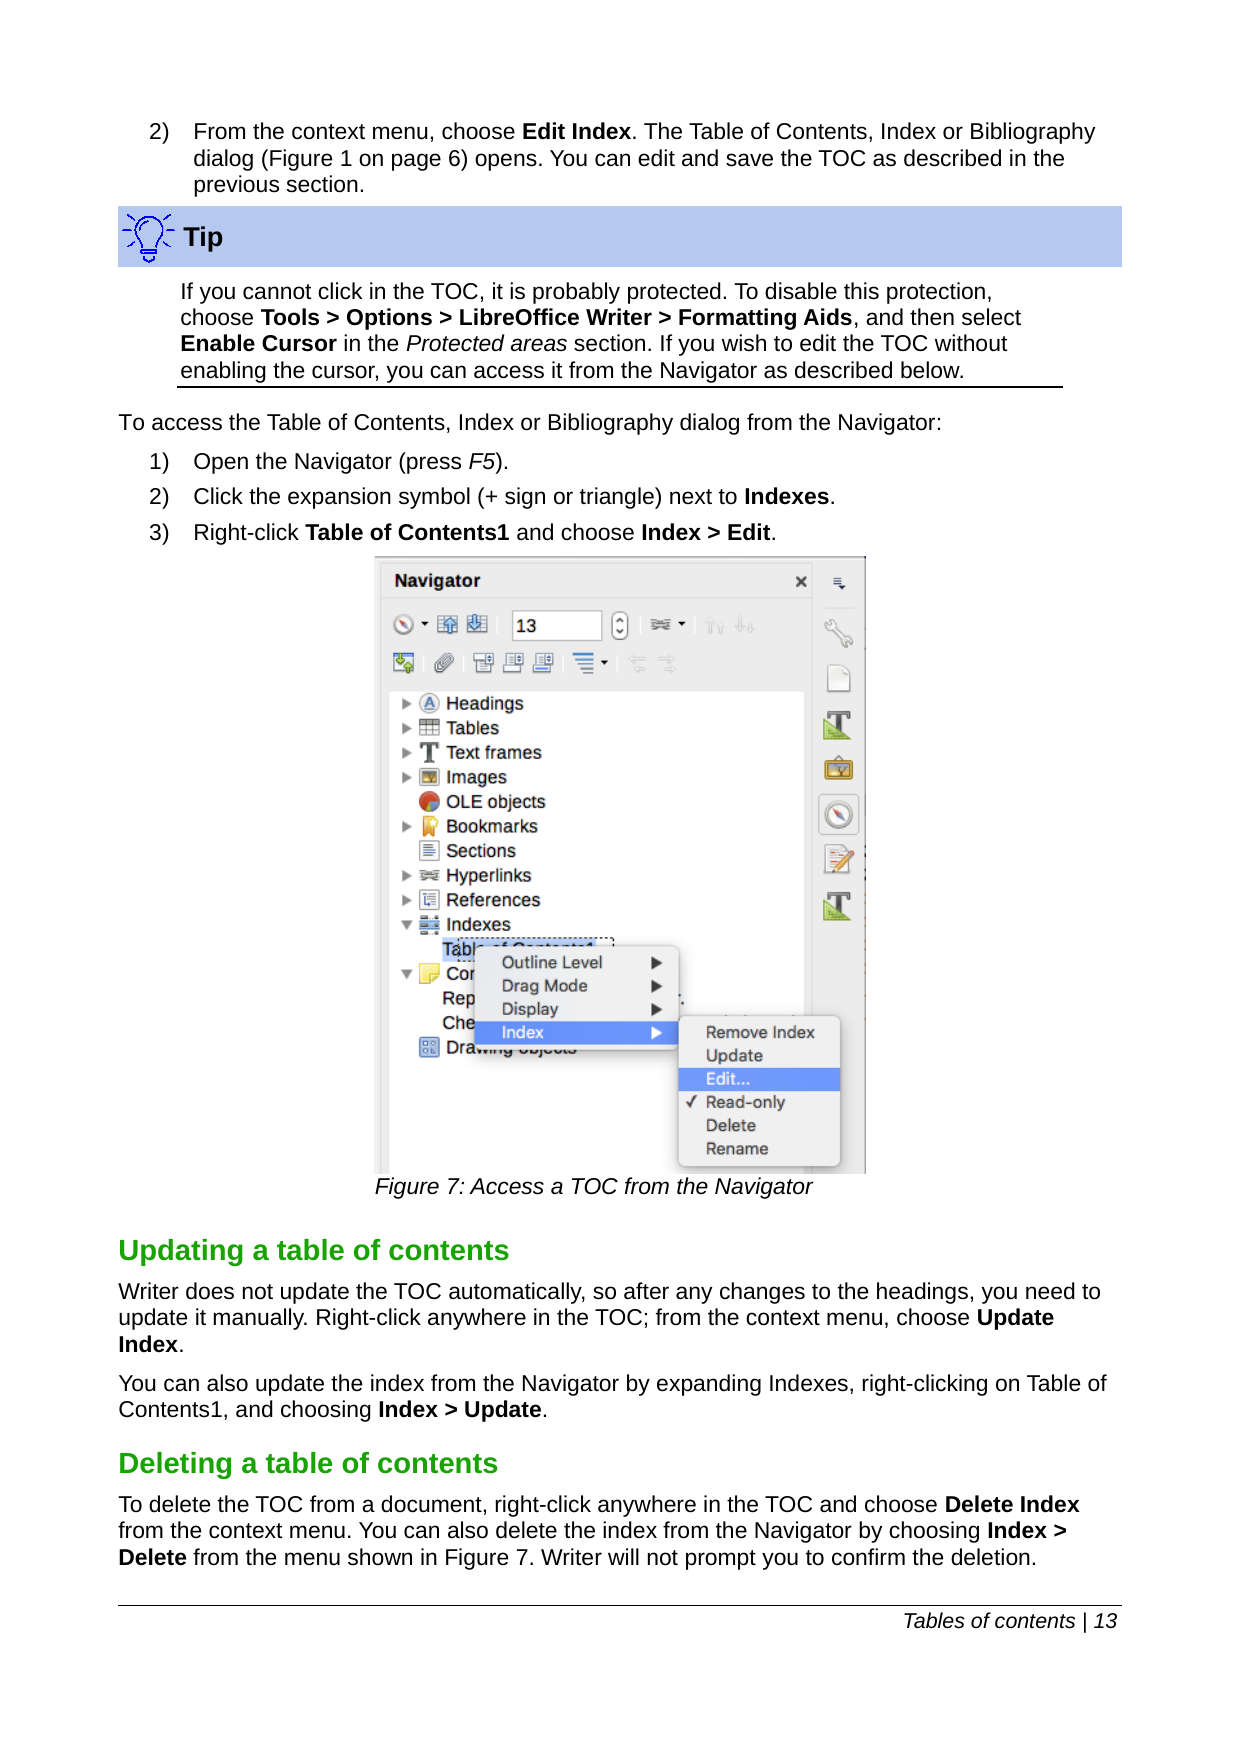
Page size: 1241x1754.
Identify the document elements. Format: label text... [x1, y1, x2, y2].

list Open the Navigator (press F5). [169, 448, 1122, 474]
subtitle Deleting a table of contents [118, 1446, 1122, 1479]
list To delete the TOC from a document, right-click anywhere in the TOC and choose Delete Index from the context menu. You can also delete the index from the Navigator by choosing Index > Delete from the menu shown in Figure 7. Writer will not prompt you to confirm the deletion. [118, 1491, 1122, 1570]
subtitle Updating a table of contents [118, 1233, 1122, 1266]
list Click the expansion symbol (+ sign or triangle) next to Indexes. [169, 483, 1122, 510]
picture [374, 556, 866, 1174]
text Figure 7: Access a TOC from the Navigator [374, 1174, 866, 1200]
list From the context menu, choose Edit Index. The Table of Contents, Index or Bibliography dialog (Figure 1 on page 6) opens. You can edit and save the TOC as described in the previous section. [169, 118, 1122, 197]
subtitle Tip [179, 206, 1122, 267]
list Writer does not update the TOC automatically, so after any changes to the headings, you need to update it manually. Right-click anywhere in the TOC; from the context menu, choose Update Index. [118, 1278, 1122, 1357]
text You can also update the index from the Navigator by expanding Indexes, right-clicking on Table of Contents1, and choosing Index > Update. [118, 1369, 1122, 1422]
text If you cannot click in the TOC, it is probably protected. To disable this protection, choose Tools > Options > LibreOffice Writer > Formatting Aids, and then select Enable Cursor in the Protected areas section. If you wish to edit the TOC without enabling the cursor, you can access it from the Navigator as described below. [177, 275, 1063, 386]
list To access the Table of Contents, Index or Bibliography dialog from the Navigator: [118, 409, 1122, 436]
picture [119, 206, 179, 267]
list Right-click Table of Contents1 and choose Index > Edit. [169, 518, 1122, 545]
